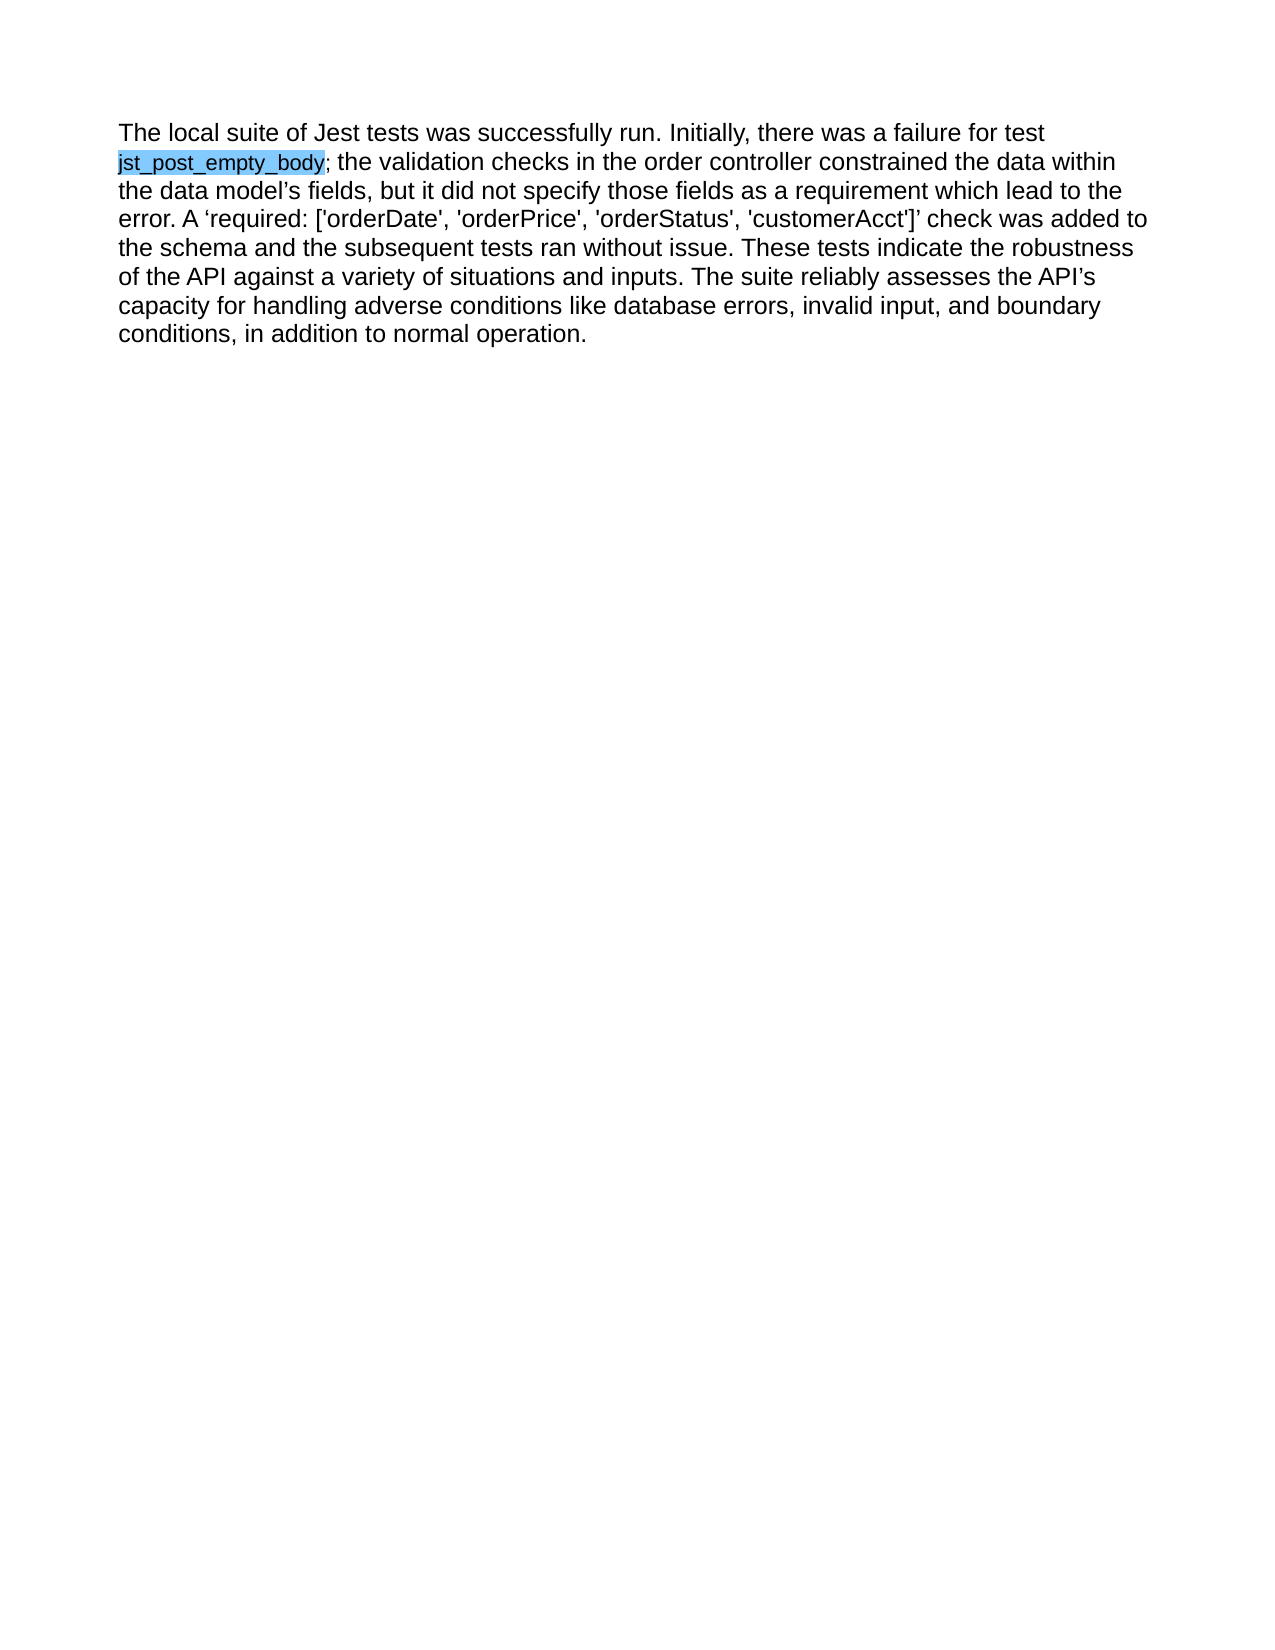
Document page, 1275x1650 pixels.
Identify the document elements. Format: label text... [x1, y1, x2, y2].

text The local suite of Jest tests was successfully run. Initially, there was a failure for test jst_post_empty_body; the validation checks in the order controller constrained the data within the data model’s fields, but it did not specify those fields as a requirement which lead to the error. A ‘required: ['orderDate', 'orderPrice', 'orderStatus', 'customerAcct']’ check was added to the schema and the subsequent tests ran without issue. These tests indicate the robustness of the API against a variety of situations and inputs. The suite reliably assesses the API’s capacity for handling adverse conditions like database errors, invalid input, and boundary conditions, in addition to normal operation. [118, 118, 1157, 348]
